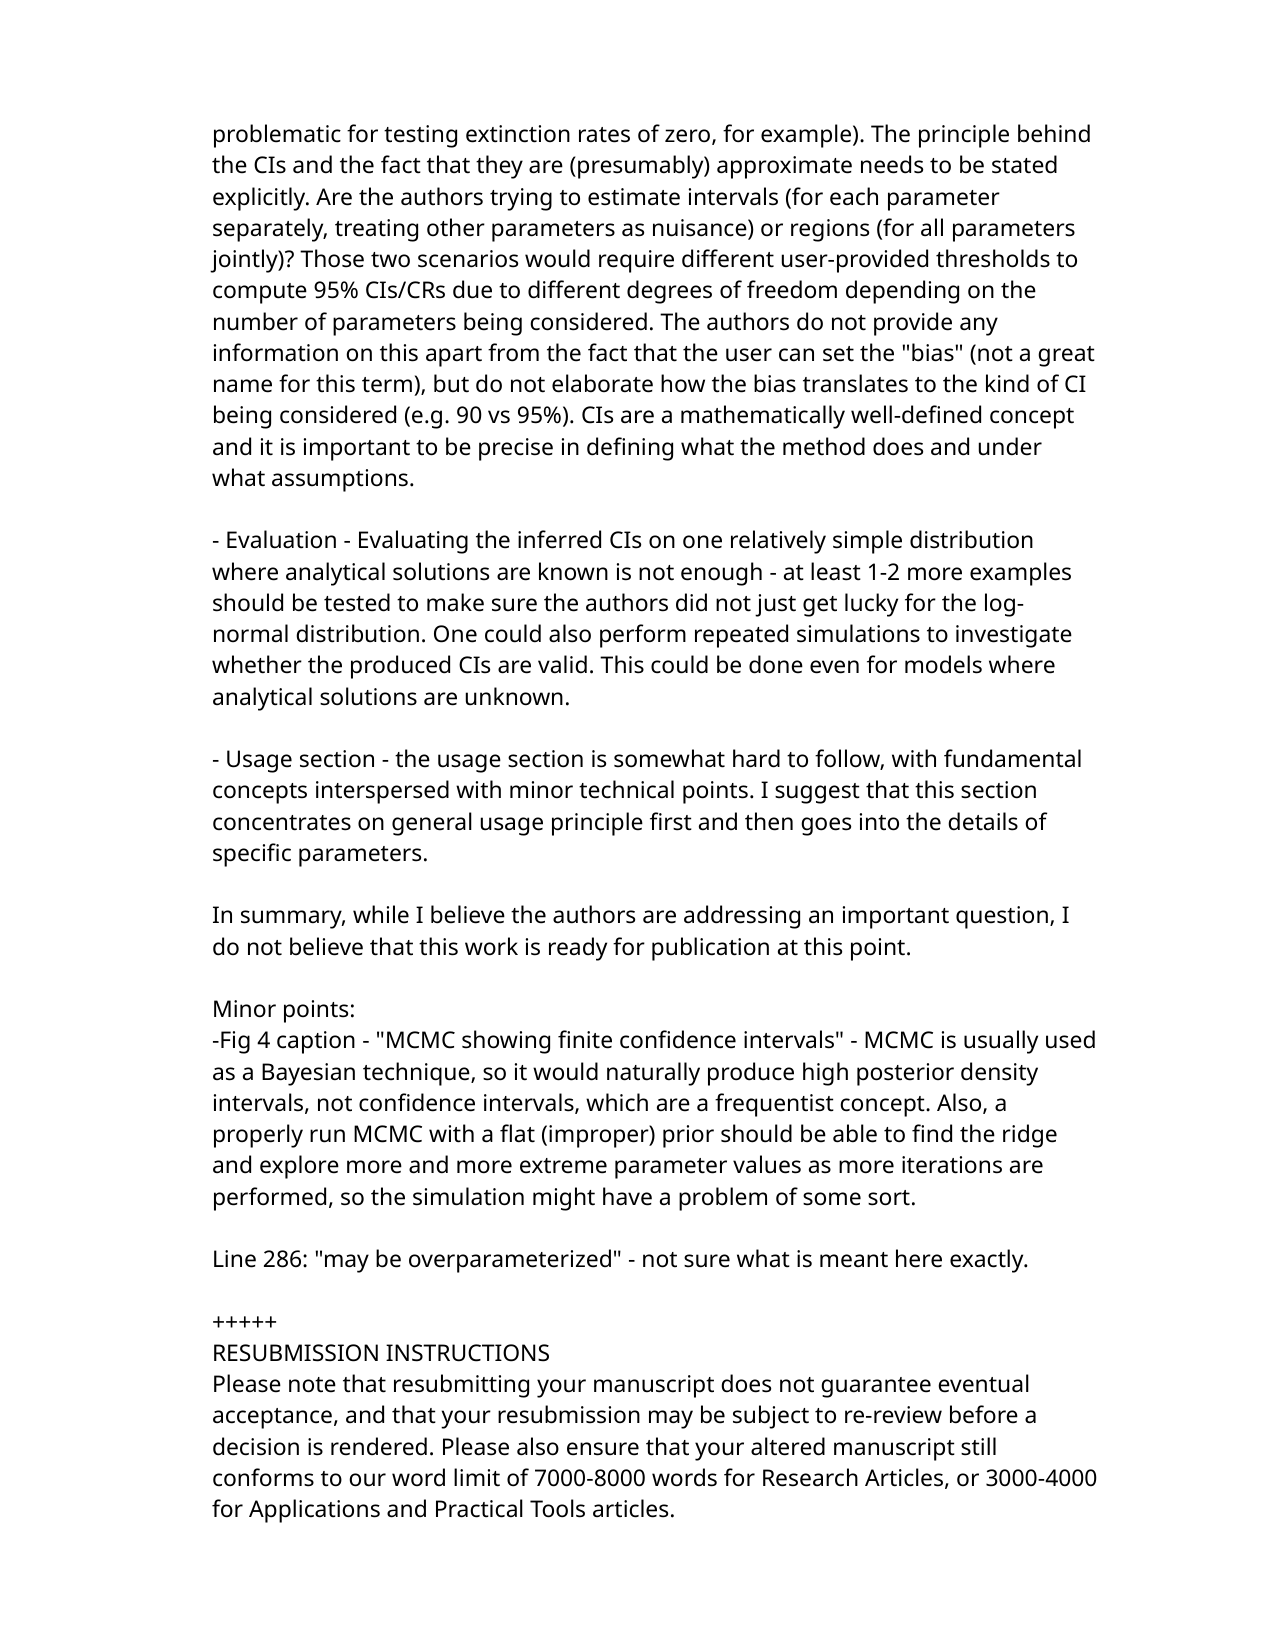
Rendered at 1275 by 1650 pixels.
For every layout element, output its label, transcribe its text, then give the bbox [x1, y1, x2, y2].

text problematic for testing extinction rates of zero, for example). The principle behind the CIs and the fact that they are (presumably) approximate needs to be stated explicitly. Are the authors trying to estimate intervals (for each parameter separately, treating other parameters as nuisance) or regions (for all parameters jointly)? Those two scenarios would require different user-provided thresholds to compute 95% CIs/CRs due to different degrees of freedom depending on the number of parameters being considered. The authors do not provide any information on this apart from the fact that the user can set the "bias" (not a great name for this term), but do not elaborate how the bias translates to the kind of CI being considered (e.g. 90 vs 95%). CIs are a mathematically well-defined concept and it is important to be precise in defining what the method does and under what assumptions. - Evaluation - Evaluating the inferred CIs on one relatively simple distribution where analytical solutions are known is not enough - at least 1-2 more examples should be tested to make sure the authors did not just get lucky for the log-normal distribution. One could also perform repeated simulations to investigate whether the produced CIs are valid. This could be done even for models where analytical solutions are unknown. - Usage section - the usage section is somewhat hard to follow, with fundamental concepts interspersed with minor technical points. I suggest that this section concentrates on general usage principle first and then goes into the details of specific parameters. In summary, while I believe the authors are addressing an important question, I do not believe that this work is ready for publication at this point. Minor points: -Fig 4 caption - "MCMC showing finite confidence intervals" - MCMC is usually used as a Bayesian technique, so it would naturally produce high posterior density intervals, not confidence intervals, which are a frequentist concept. Also, a properly run MCMC with a flat (improper) prior should be able to find the ridge and explore more and more extreme parameter values as more iterations are performed, so the simulation might have a problem of some sort. Line 286: "may be overparameterized" - not sure what is meant here exactly. +++++ RESUBMISSION INSTRUCTIONS Please note that resubmitting your manuscript does not guarantee eventual acceptance, and that your resubmission may be subject to re-review before a decision is rendered. Please also ensure that your altered manuscript still conforms to our word limit of 7000-8000 words for Research Articles, or 3000-4000 for Applications and Practical Tools articles. [212, 118, 1101, 1524]
